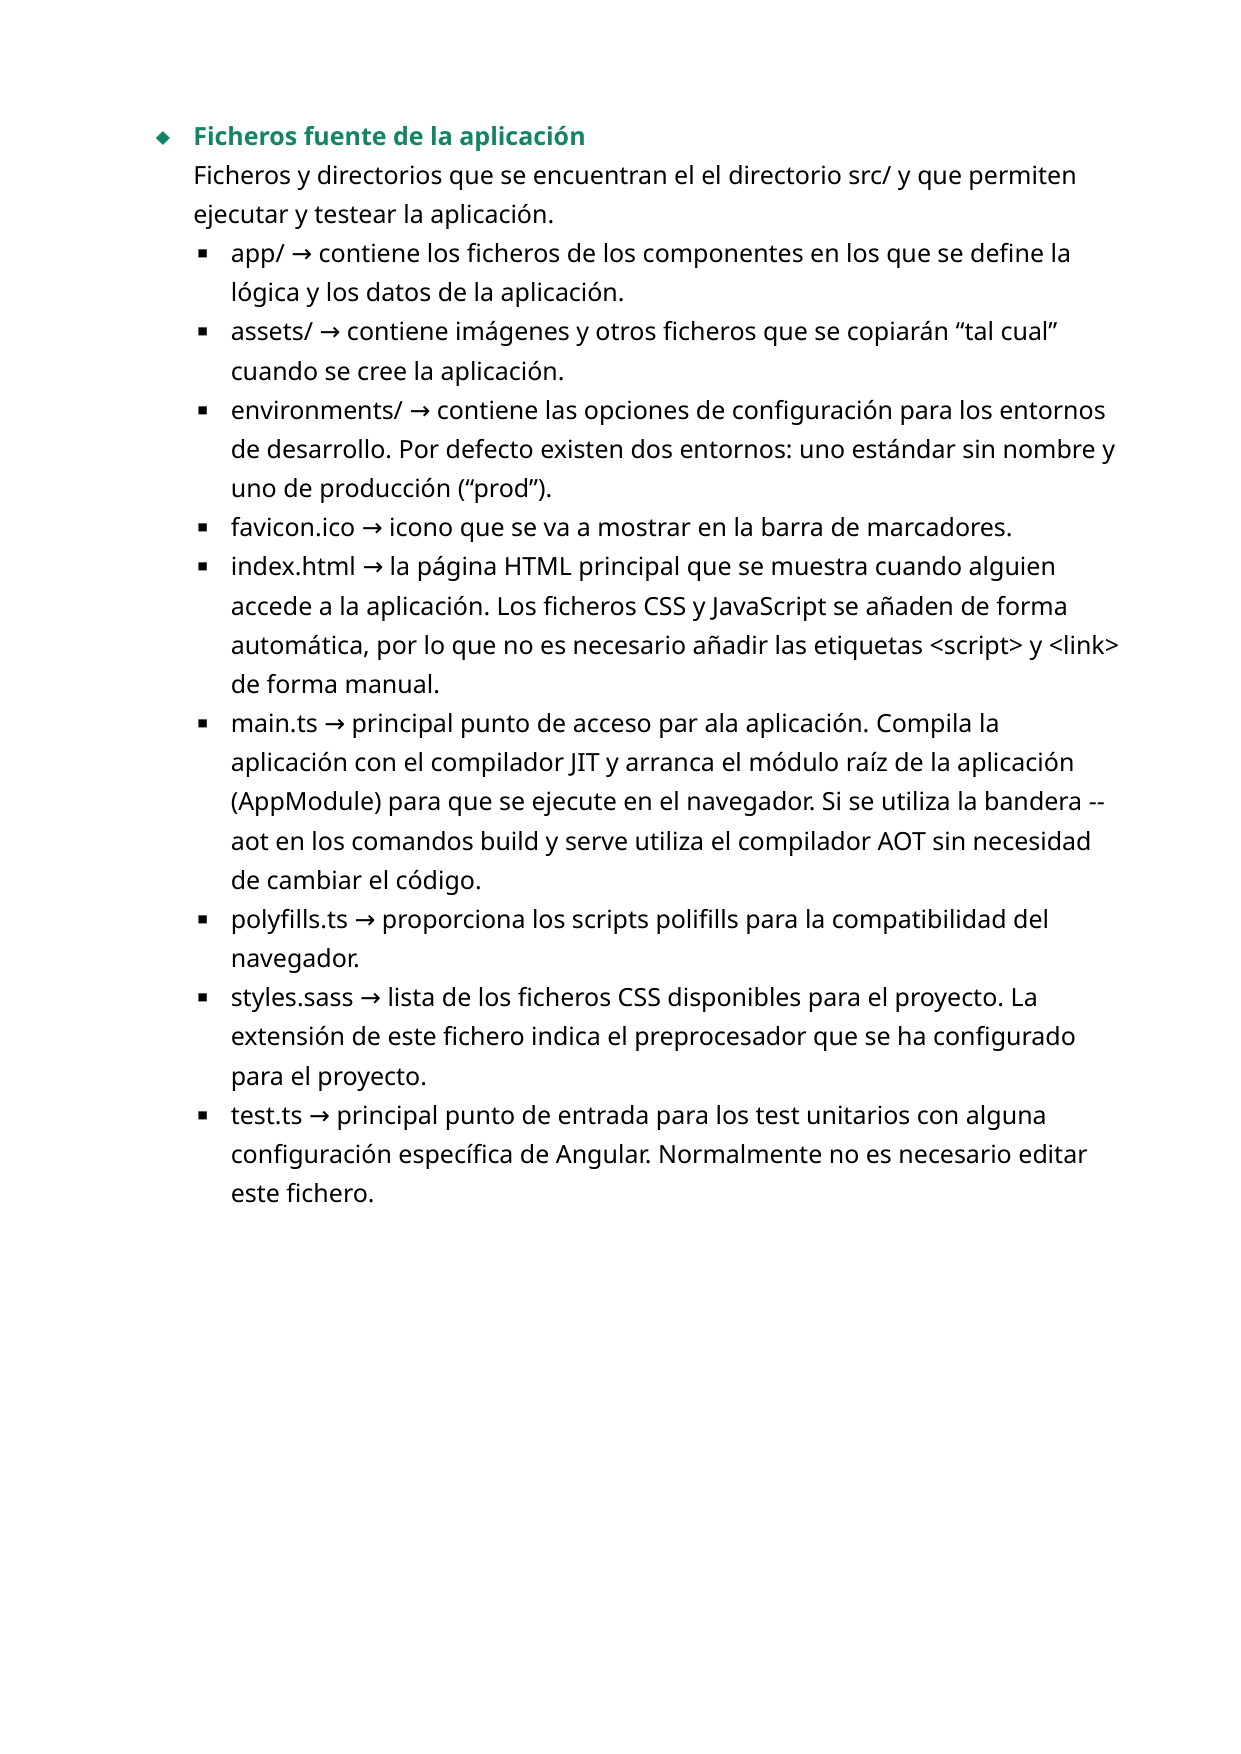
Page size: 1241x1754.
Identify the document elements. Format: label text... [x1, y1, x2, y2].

list test.ts → principal punto de entrada para los test unitarios con alguna configuración específica de Angular. Normalmente no es necesario editar este fichero. [193, 1097, 1122, 1210]
list environments/ → contiene las opciones de configuración para los entornos de desarrollo. Por defecto existen dos entornos: uno estándar sin nombre y uno de producción (“prod”). [193, 392, 1122, 505]
list app/ → contiene los ficheros de los componentes en los que se define la lógica y los datos de la aplicación. [193, 236, 1122, 309]
list main.ts → principal punto de acceso par ala aplicación. Compila la aplicación con el compilador JIT y arranca el módulo raíz de la aplicación (AppModule) para que se ejecute en el navegador. Si se utiliza la bandera --aot en los comandos build y serve utiliza el compilador AOT sin necesidad de cambiar el código. [193, 706, 1122, 896]
subtitle Ficheros fuente de la aplicación [156, 118, 1122, 152]
list assets/ → contiene imágenes y otros ficheros que se copiarán “tal cual” cuando se cree la aplicación. [193, 314, 1122, 387]
list index.html → la página HTML principal que se muestra cuando alguien accede a la aplicación. Los ficheros CSS y JavaScript se añaden de forma automática, por lo que no es necesario añadir las etiquetas <script> y <link> de forma manual. [193, 549, 1122, 701]
list styles.sass → lista de los ficheros CSS disponibles para el proyecto. La extensión de este fichero indica el preprocesador que se ha configurado para el proyecto. [193, 980, 1122, 1092]
list favicon.ico → icono que se va a mostrar en la barra de marcadores. [193, 510, 1122, 544]
list polyfills.ts → proporciona los scripts polifills para la compatibilidad del navegador. [193, 901, 1122, 975]
list Ficheros y directorios que se encuentran el el directorio src/ y que permiten ejecutar y testear la aplicación. [156, 157, 1122, 231]
